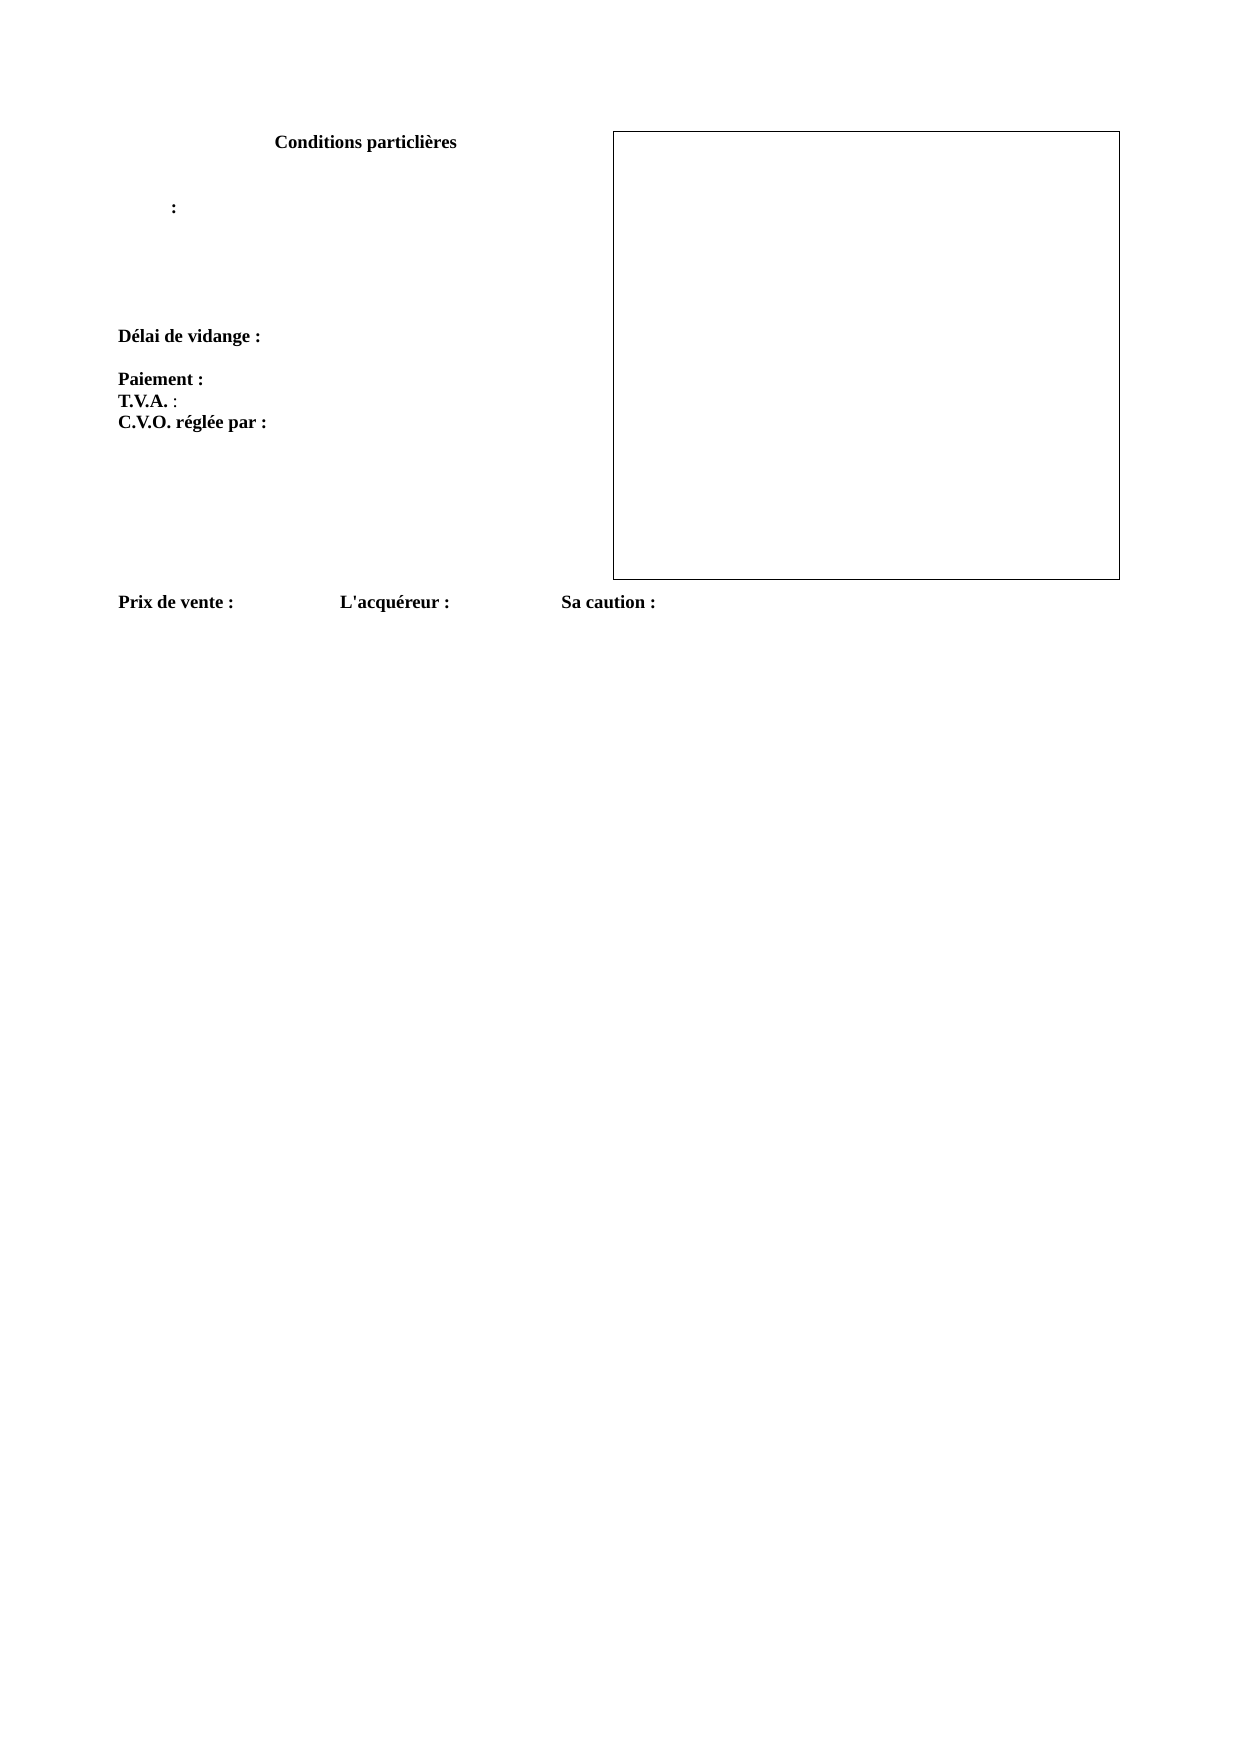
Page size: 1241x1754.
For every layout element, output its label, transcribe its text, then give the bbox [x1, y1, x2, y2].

text Conditions particlières [118, 131, 613, 153]
text Prix de vente : L'acquéreur : Sa caution : [118, 140, 1122, 613]
text Délai de vidange : [118, 325, 613, 347]
text Paiement : [118, 368, 613, 390]
text </for> [118, 613, 1122, 634]
text <for each="key, val in o.txt.bl.iteritems()"> [118, 174, 613, 196]
text T.V.A. : [118, 390, 613, 411]
text <line> [118, 239, 613, 261]
text C.V.O. réglée par : [118, 411, 613, 433]
text </for> [118, 282, 613, 304]
text <for each="line in val[1:]"> [118, 217, 613, 239]
text <key> : <val[0]> [118, 196, 613, 217]
text </for> [118, 261, 613, 282]
